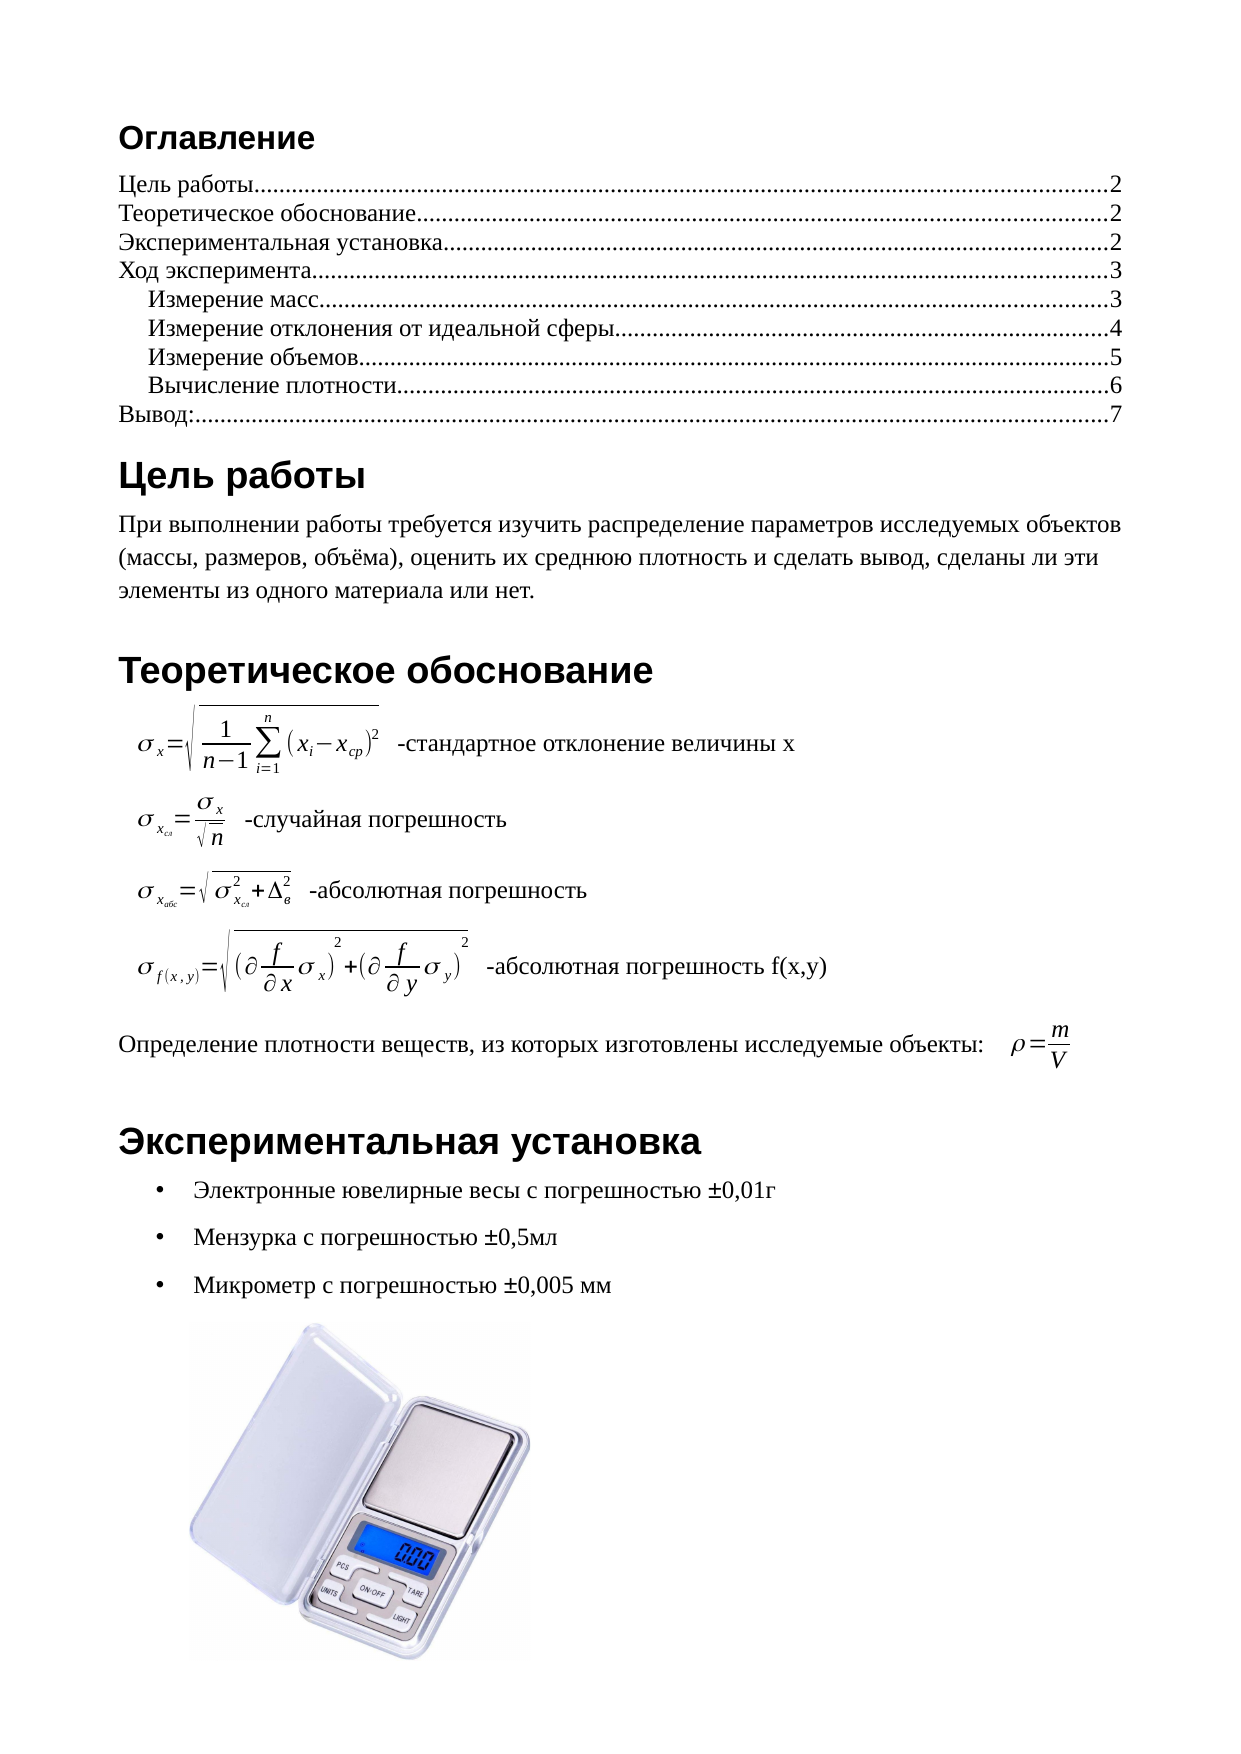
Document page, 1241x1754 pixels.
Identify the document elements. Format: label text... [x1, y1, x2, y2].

text Экспериментальная установка 2 [118, 227, 1122, 255]
text Измерение объемов 5 [148, 342, 1122, 370]
subtitle Экспериментальная установка [118, 1118, 1122, 1162]
text Измерение отклонения от идеальной сферы 4 [148, 313, 1122, 342]
picture [188, 1322, 531, 1661]
text -стандартное отклонение величины x [118, 704, 1122, 777]
text Определение плотности веществ, из которых изготовлены исследуемые объекты: [118, 1016, 1122, 1075]
list Мензурка с погрешностью ±0,5мл [156, 1222, 1122, 1251]
subtitle Теоретическое обоснование [118, 648, 1122, 691]
list Электронные ювелирные весы с погрешностью ±0,01г [156, 1175, 1122, 1203]
text Ход эксперимента 3 [118, 255, 1122, 284]
text Теоретическое обоснование 2 [118, 198, 1122, 227]
text При выполнении работы требуется изучить распределение параметров исследуемых объектов (массы, размеров, объёма), оценить их среднюю плотность и сделать вывод, сделаны ли эти элементы из одного материала или нет. [118, 509, 1122, 604]
text Вывод: 7 [118, 399, 1122, 428]
text -абсолютная погрешность [118, 870, 1122, 910]
subtitle Цель работы [118, 453, 1122, 496]
list Микрометр с погрешностью ±0,005 мм [156, 1270, 1122, 1299]
text -случайная погрешность [118, 796, 1122, 851]
text Цель работы 2 [118, 169, 1122, 198]
text Вычисление плотности 6 [148, 370, 1122, 399]
text -абсолютная погрешность f(x,y) [118, 929, 1122, 997]
text Измерение масс 3 [148, 284, 1122, 313]
subtitle Оглавление [118, 118, 1122, 157]
